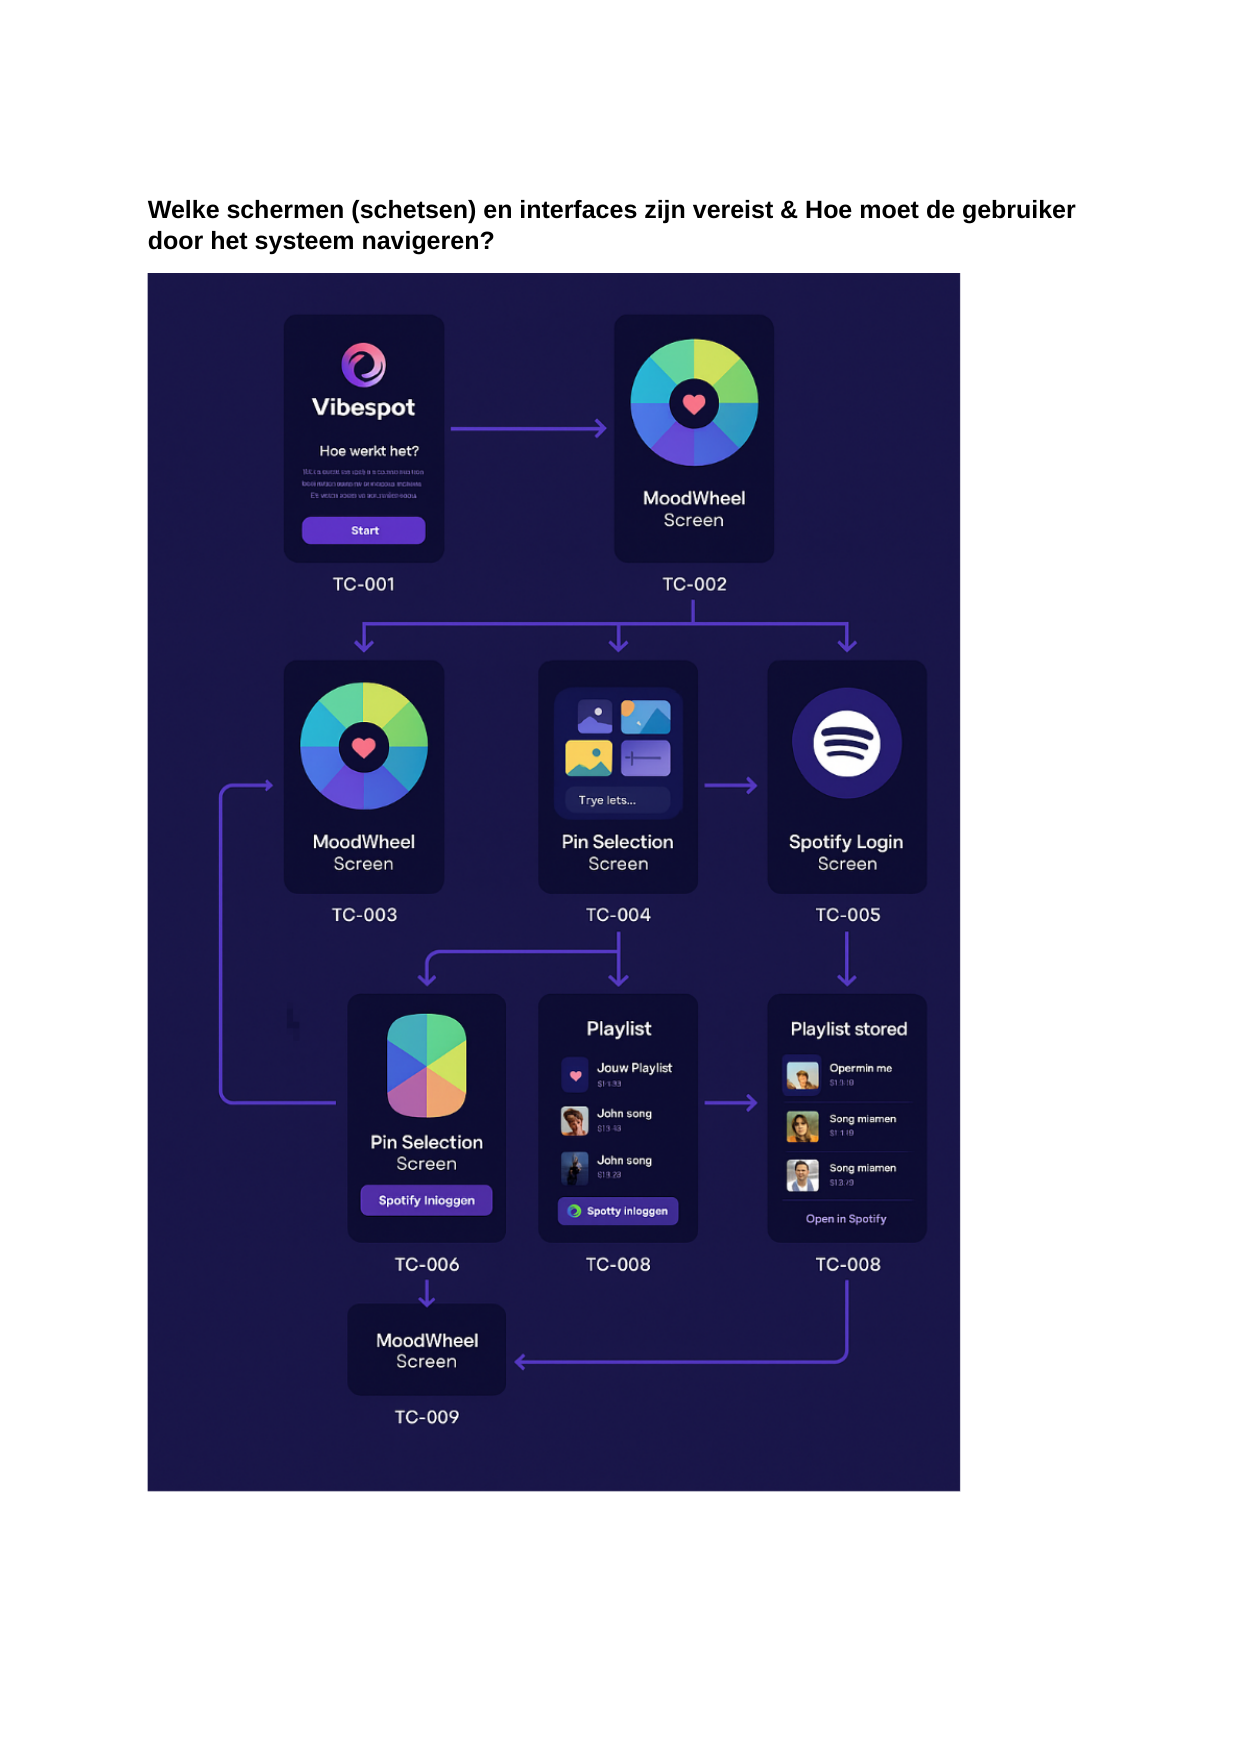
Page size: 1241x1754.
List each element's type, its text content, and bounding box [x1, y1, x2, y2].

text Welke schermen (schetsen) en interfaces zijn vereist & Hoe moet de gebruiker door het systeem navigeren? [148, 195, 1093, 254]
